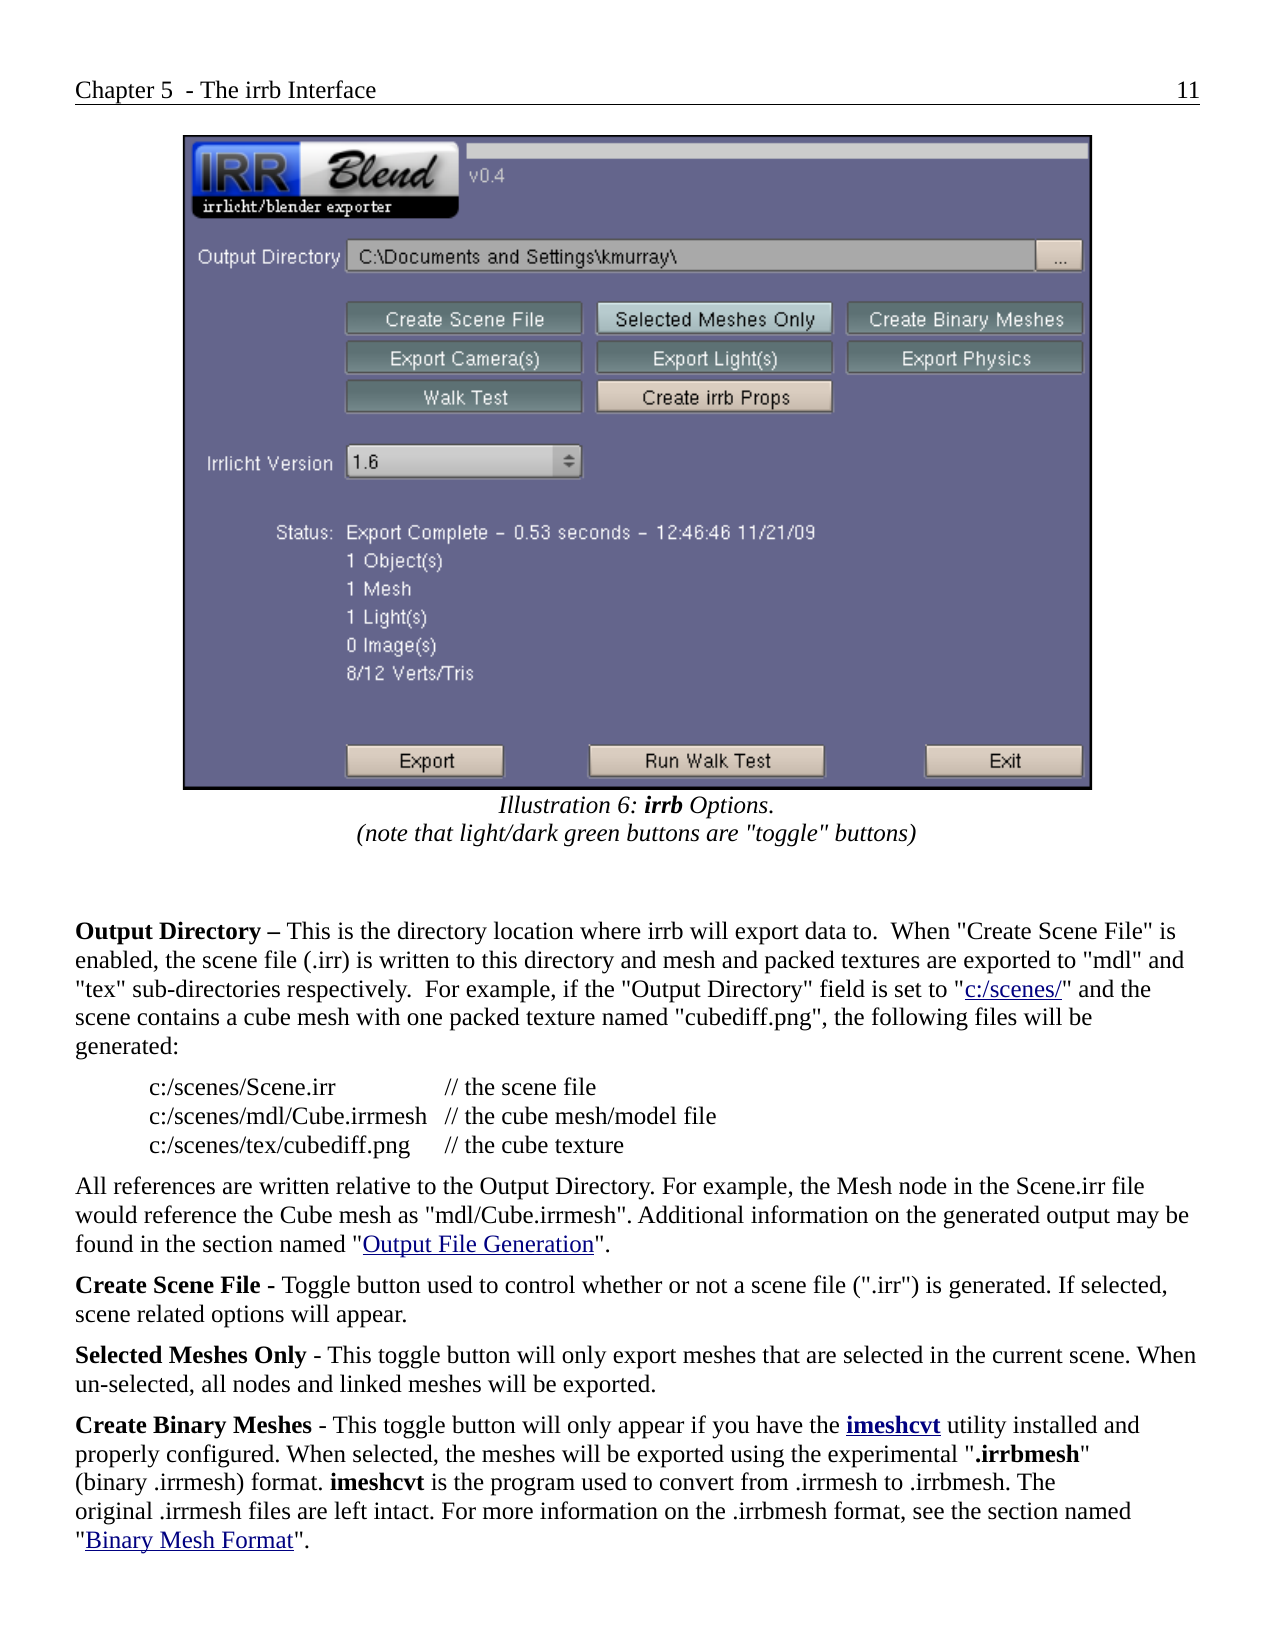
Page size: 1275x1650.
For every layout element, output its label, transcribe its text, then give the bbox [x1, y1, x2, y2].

text Create Scene File - Toggle button used to control whether or not a scene file (".irr") is generated. If selected, scene related options will appear. [75, 1270, 1200, 1327]
text Illustration 6: irrb Options. (note that light/dark green buttons are "toggle" buttons) [157, 147, 1118, 847]
text All references are written relative to the Output Directory. For example, the Mesh node in the Scene.irr file would reference the Cube mesh as "mdl/Cube.irrmesh". Additional information on the generated output may be found in the section named "Output File Generation". [75, 1171, 1200, 1257]
picture [182, 135, 1093, 790]
text Output Directory – This is the directory location where irrb will export data to. When "Create Scene File" is enabled, the scene file (.irr) is written to this directory and mesh and packed textures are exported to "mdl" and "tex" sub-directories respectively. For example, if the "Output Directory" field is set to "c:/scenes/" and the scene contains a cube mesh with one packed texture named "cubediff.png", the following files will be generated: [75, 916, 1200, 1060]
text c:/scenes/Scene.irr // the scene file c:/scenes/mdl/Cube.irrmesh // the cube mesh/model file c:/scenes/tex/cubediff.png // the cube texture [149, 1072, 1200, 1159]
text Create Binary Meshes - This toggle button will only appear if you have the imeshcvt utility installed and properly configured. When selected, the meshes will be exported using the experimental ".irrbmesh" (binary .irrmesh) format. imeshcvt is the program used to convert from .irrmesh to .irrbmesh. The original .irrmesh files are left intact. For more information on the .irrbmesh format, see the section named "Binary Mesh Format". [75, 1410, 1200, 1554]
text Selected Meshes Only - This toggle button will only export meshes that are selected in the current scene. When un-selected, all nodes and linked meshes will be exported. [75, 1340, 1200, 1397]
